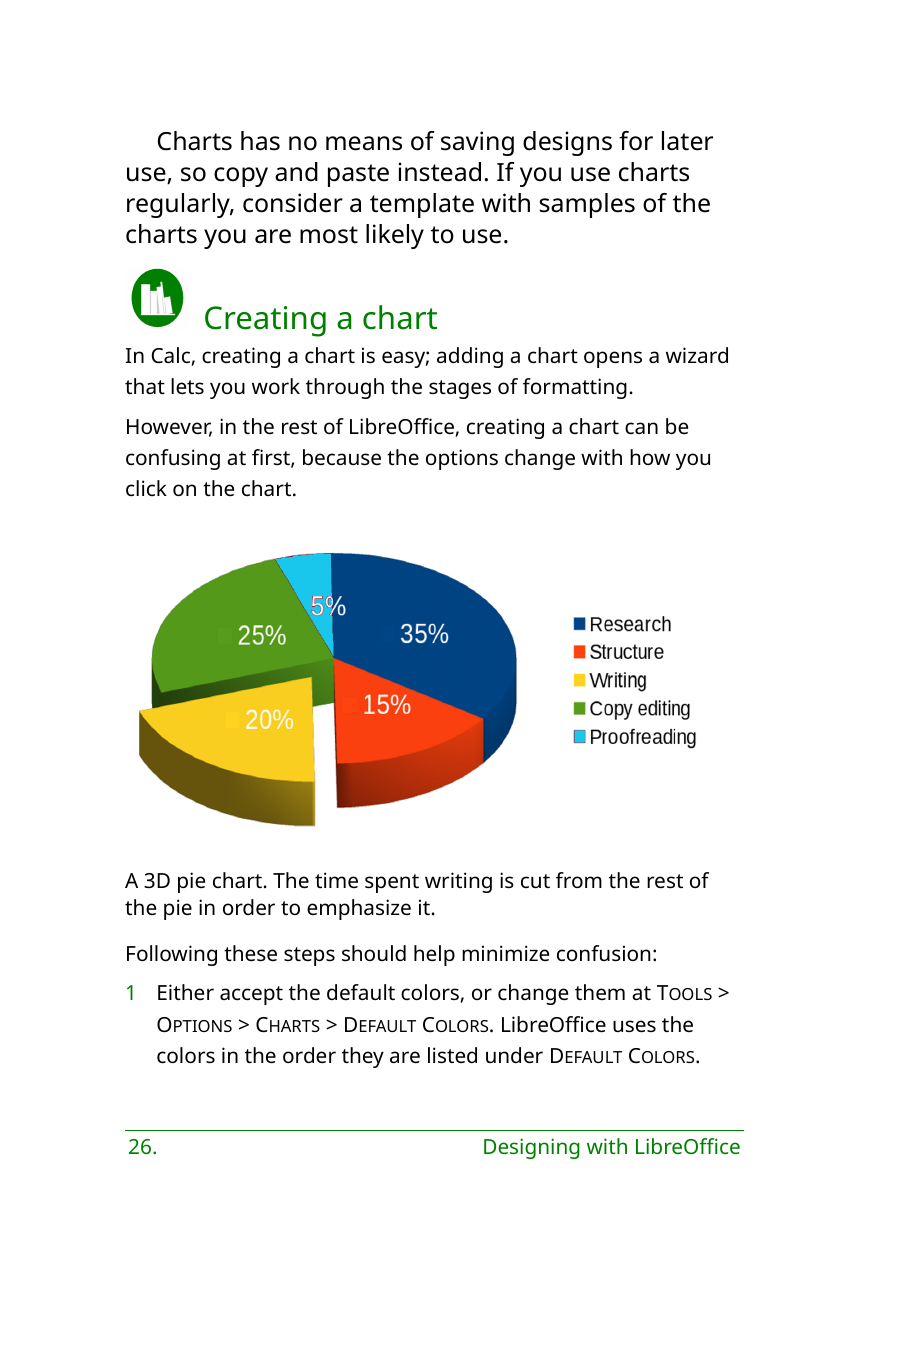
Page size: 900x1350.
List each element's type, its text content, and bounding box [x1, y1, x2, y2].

picture [126, 266, 189, 330]
text However, in the rest of LibreOffice, creating a chart can be confusing at first, because the options change with how you click on the chart. [125, 409, 744, 503]
text In Calc, creating a chart is easy; adding a chart opens a wizard that lets you work through the stages of formatting. [125, 338, 744, 401]
picture [125, 526, 709, 857]
table_cell A 3D pie chart. The time spent writing is cut from the rest of the pie in order to emphasize it. [125, 859, 744, 921]
subtitle Creating a chart [125, 266, 744, 338]
text Charts has no means of saving designs for later use, so copy and paste instead. If you use charts regularly, consider a template with samples of the charts you are most likely to use. [125, 125, 744, 250]
text Following these steps should help minimize confusion: [125, 936, 744, 967]
table_header [125, 527, 744, 858]
list Either accept the default colors, or change them at Tools > Options > Charts > Default Colors. LibreOffice uses the colors in the order they are listed under Default Colors. [125, 976, 744, 1069]
